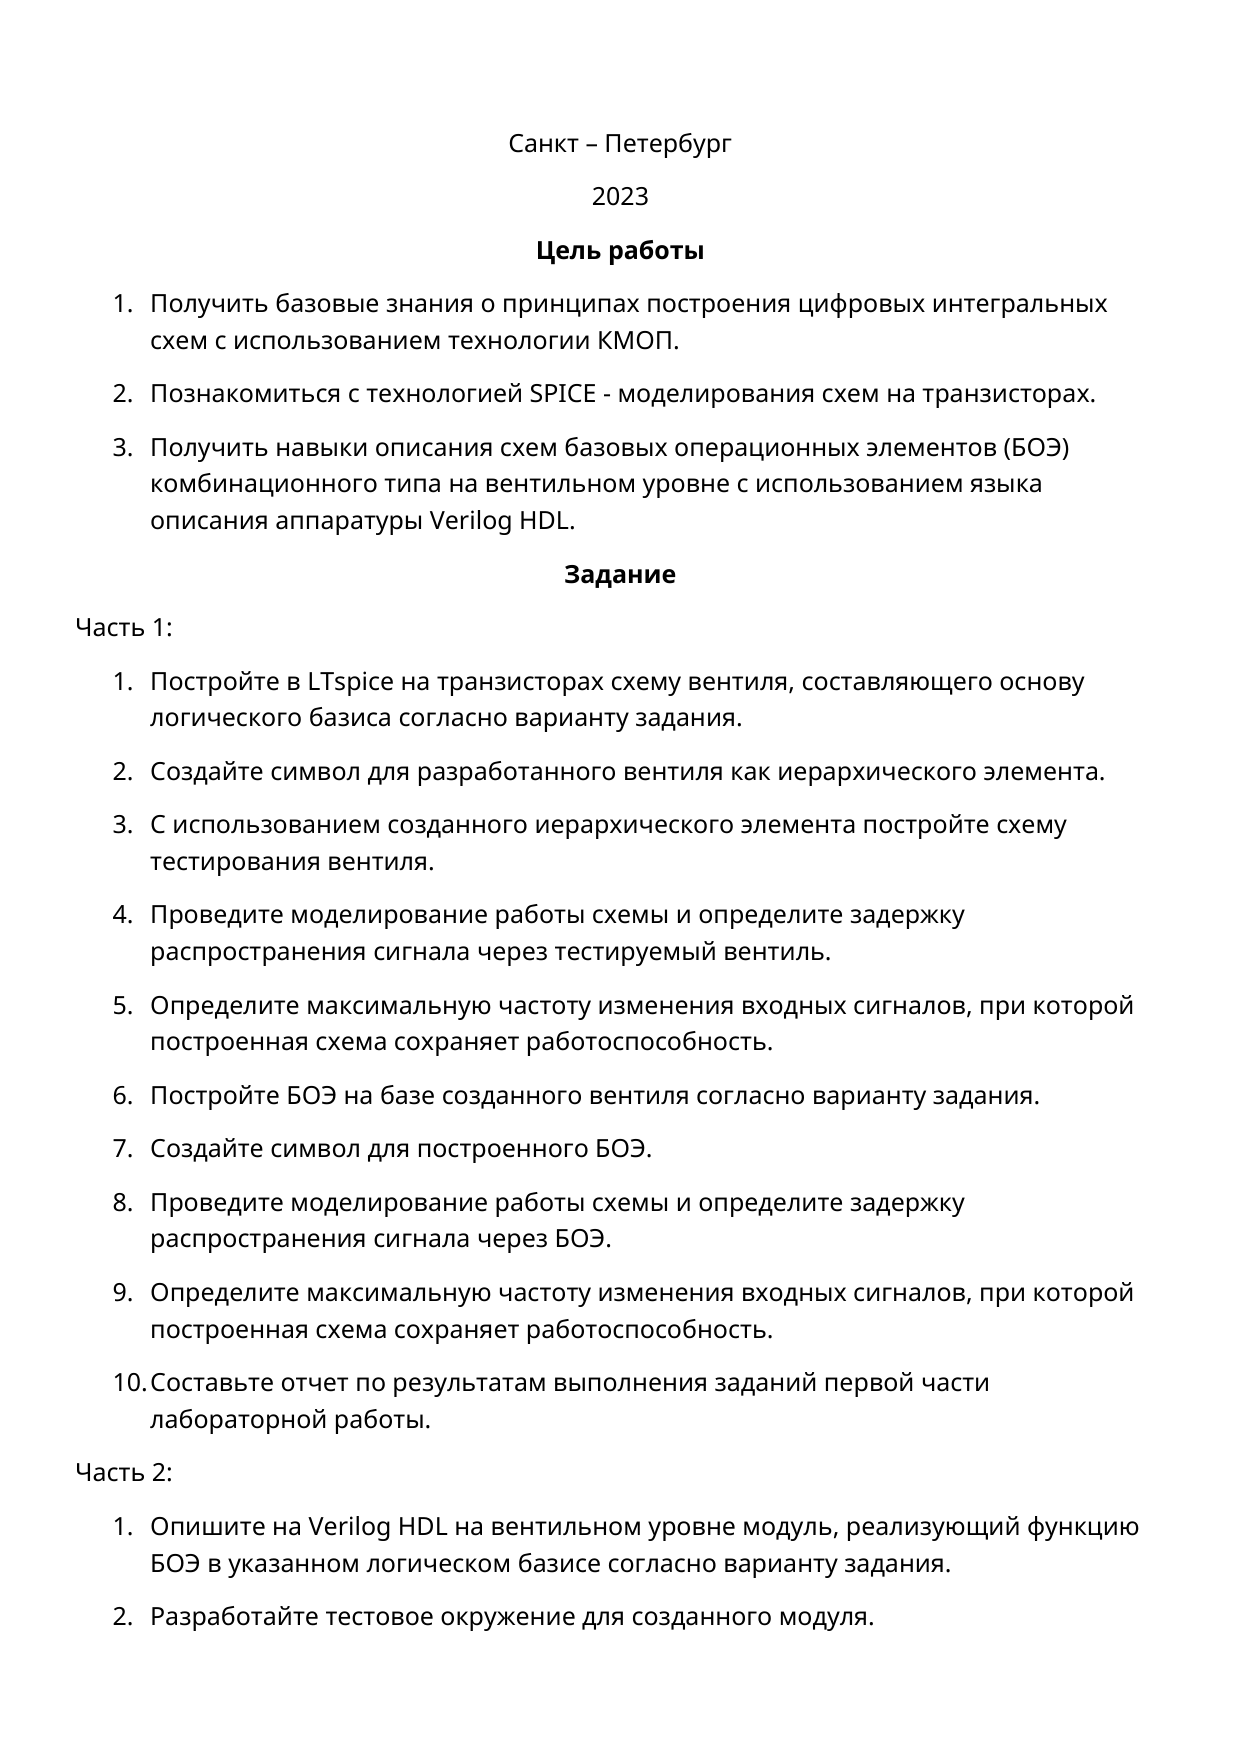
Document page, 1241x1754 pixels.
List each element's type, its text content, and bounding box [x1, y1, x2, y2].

text Задание [75, 556, 1165, 590]
text Цель работы [75, 232, 1165, 266]
list Познакомиться с технологией SPICE - моделирования схем на транзисторах. [112, 376, 1165, 410]
text Часть 2: [75, 1455, 1165, 1489]
list С использованием созданного иерархического элемента постройте схему тестирования вентиля. [112, 807, 1165, 878]
list Получить навыки описания схем базовых операционных элементов (БОЭ) комбинационного типа на вентильном уровне с использованием языка описания аппаратуры Verilog HDL. [112, 429, 1165, 537]
list Составьте отчет по результатам выполнения заданий первой части лабораторной работы. [112, 1365, 1165, 1436]
list Создайте символ для разработанного вентиля как иерархического элемента. [112, 753, 1165, 787]
list Постройте БОЭ на базе созданного вентиля согласно варианту задания. [112, 1077, 1165, 1112]
list Проведите моделирование работы схемы и определите задержку распространения сигнала через тестируемый вентиль. [112, 897, 1165, 968]
list Получить базовые знания о принципах построения цифровых интегральных схем с использованием технологии КМОП. [112, 286, 1165, 357]
list Разработайте тестовое окружение для созданного модуля. [112, 1599, 1165, 1633]
list Определите максимальную частоту изменения входных сигналов, при которой построенная схема сохраняет работоспособность. [112, 1274, 1165, 1345]
list Опишите на Verilog HDL на вентильном уровне модуль, реализующий функцию БОЭ в указанном логическом базисе согласно варианту задания. [112, 1508, 1165, 1579]
list Проведите моделирование работы схемы и определите задержку распространения сигнала через БОЭ. [112, 1184, 1165, 1255]
list Создайте символ для построенного БОЭ. [112, 1131, 1165, 1165]
list Постройте в LTspice на транзисторах схему вентиля, составляющего основу логического базиса согласно варианту задания. [112, 663, 1165, 734]
text Санкт – Петербург [75, 125, 1165, 159]
text Часть 1: [75, 610, 1165, 644]
list Определите максимальную частоту изменения входных сигналов, при которой построенная схема сохраняет работоспособность. [112, 987, 1165, 1058]
text 2023 [75, 179, 1165, 213]
